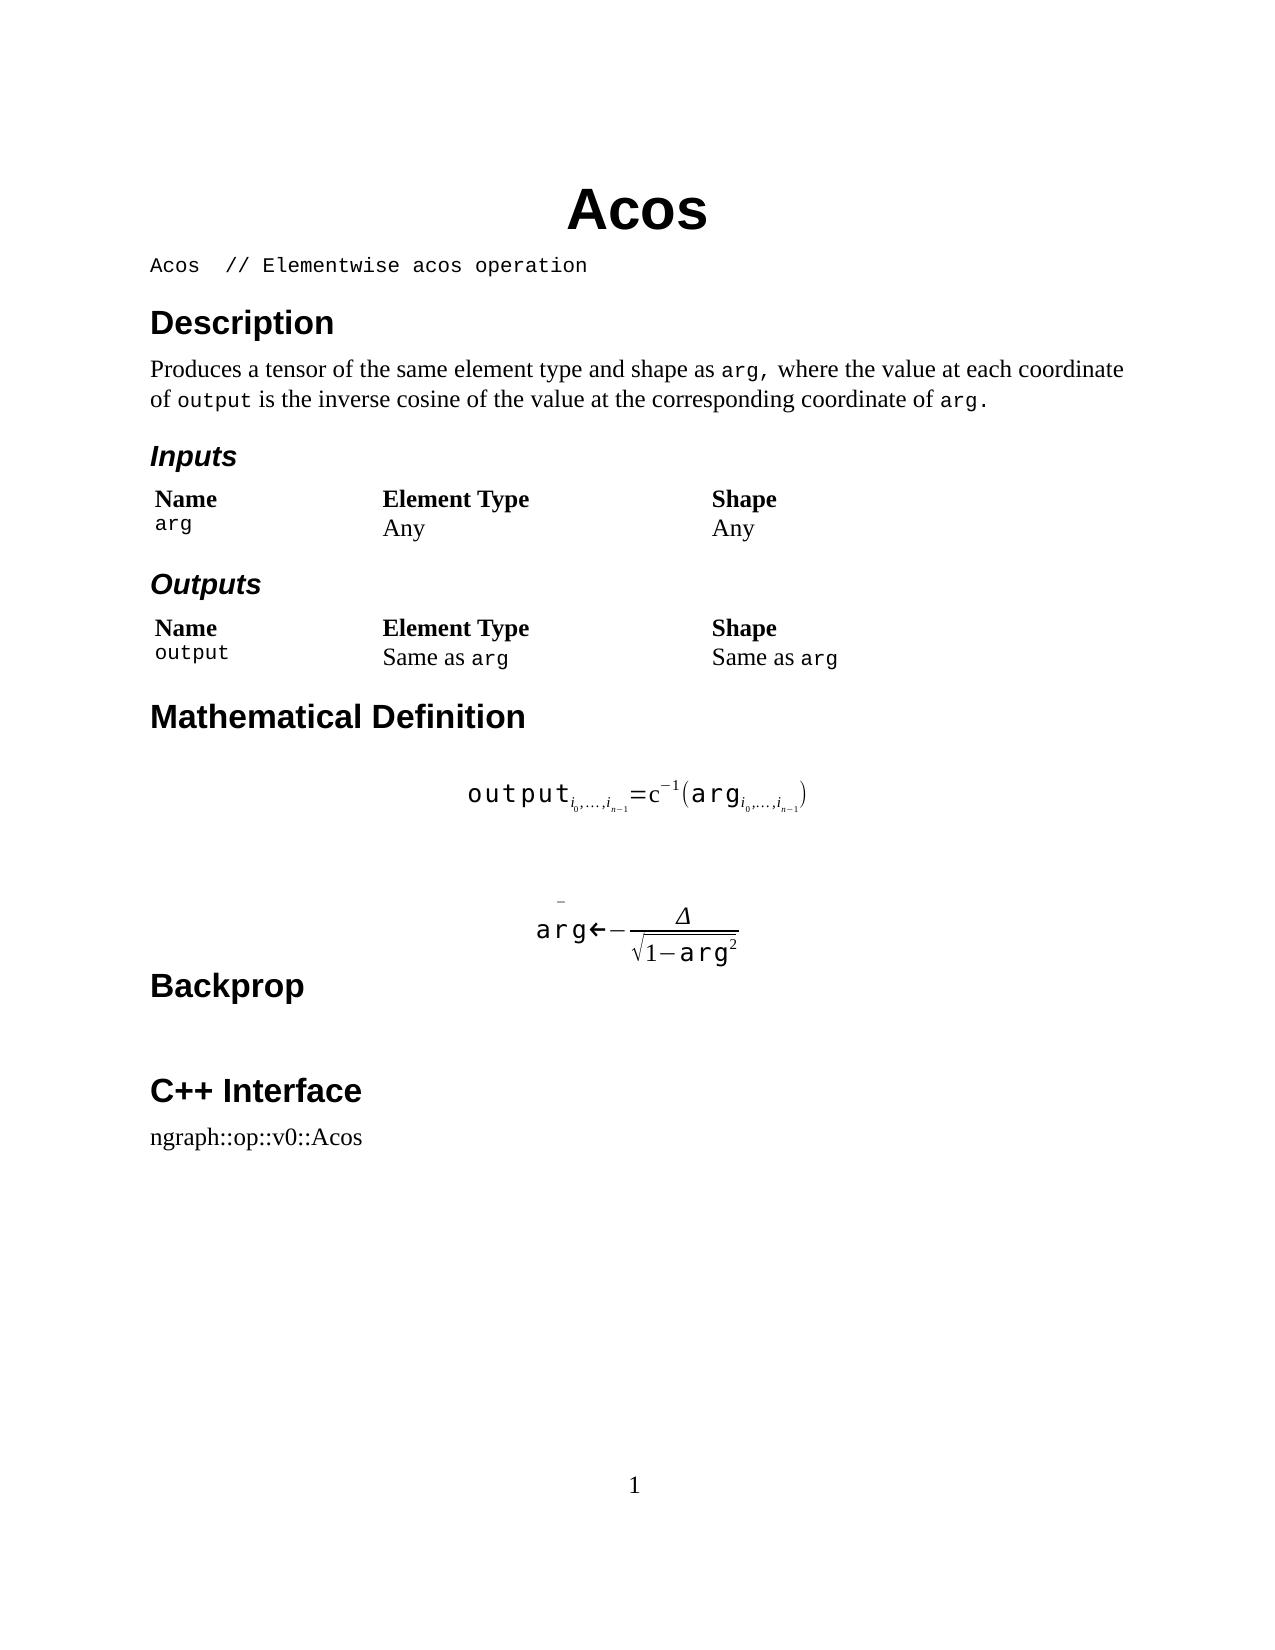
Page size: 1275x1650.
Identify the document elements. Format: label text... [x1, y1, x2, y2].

subtitle C++ Interface [150, 1071, 1125, 1110]
table_cell arg [150, 513, 378, 542]
table_header Name [150, 485, 378, 513]
table_header Shape [707, 485, 1125, 513]
table_cell output [150, 642, 378, 671]
table_cell Same as arg [378, 642, 707, 671]
subtitle Outputs [150, 567, 1125, 601]
table_header Element Type [378, 485, 707, 513]
table_cell Any [378, 513, 707, 542]
table_cell Any [707, 513, 1125, 542]
subtitle Inputs [150, 438, 1125, 472]
table_header Shape [707, 613, 1125, 642]
title Acos [150, 175, 1125, 242]
table_cell Same as arg [707, 642, 1125, 671]
subtitle Description [150, 303, 1125, 342]
text Produces a tensor of the same element type and shape as arg, where the value at each coordinate of output is the inverse cosine of the value at the corresponding coordinate of arg. [150, 354, 1125, 413]
table_header Name [150, 613, 378, 642]
table_header Element Type [378, 613, 707, 642]
subtitle Mathematical Definition [150, 696, 1125, 735]
subtitle Backprop [150, 867, 1125, 1005]
text ngraph::op::v0::Acos [150, 1122, 1125, 1151]
text Acos // Elementwise acos operation [150, 254, 1125, 278]
